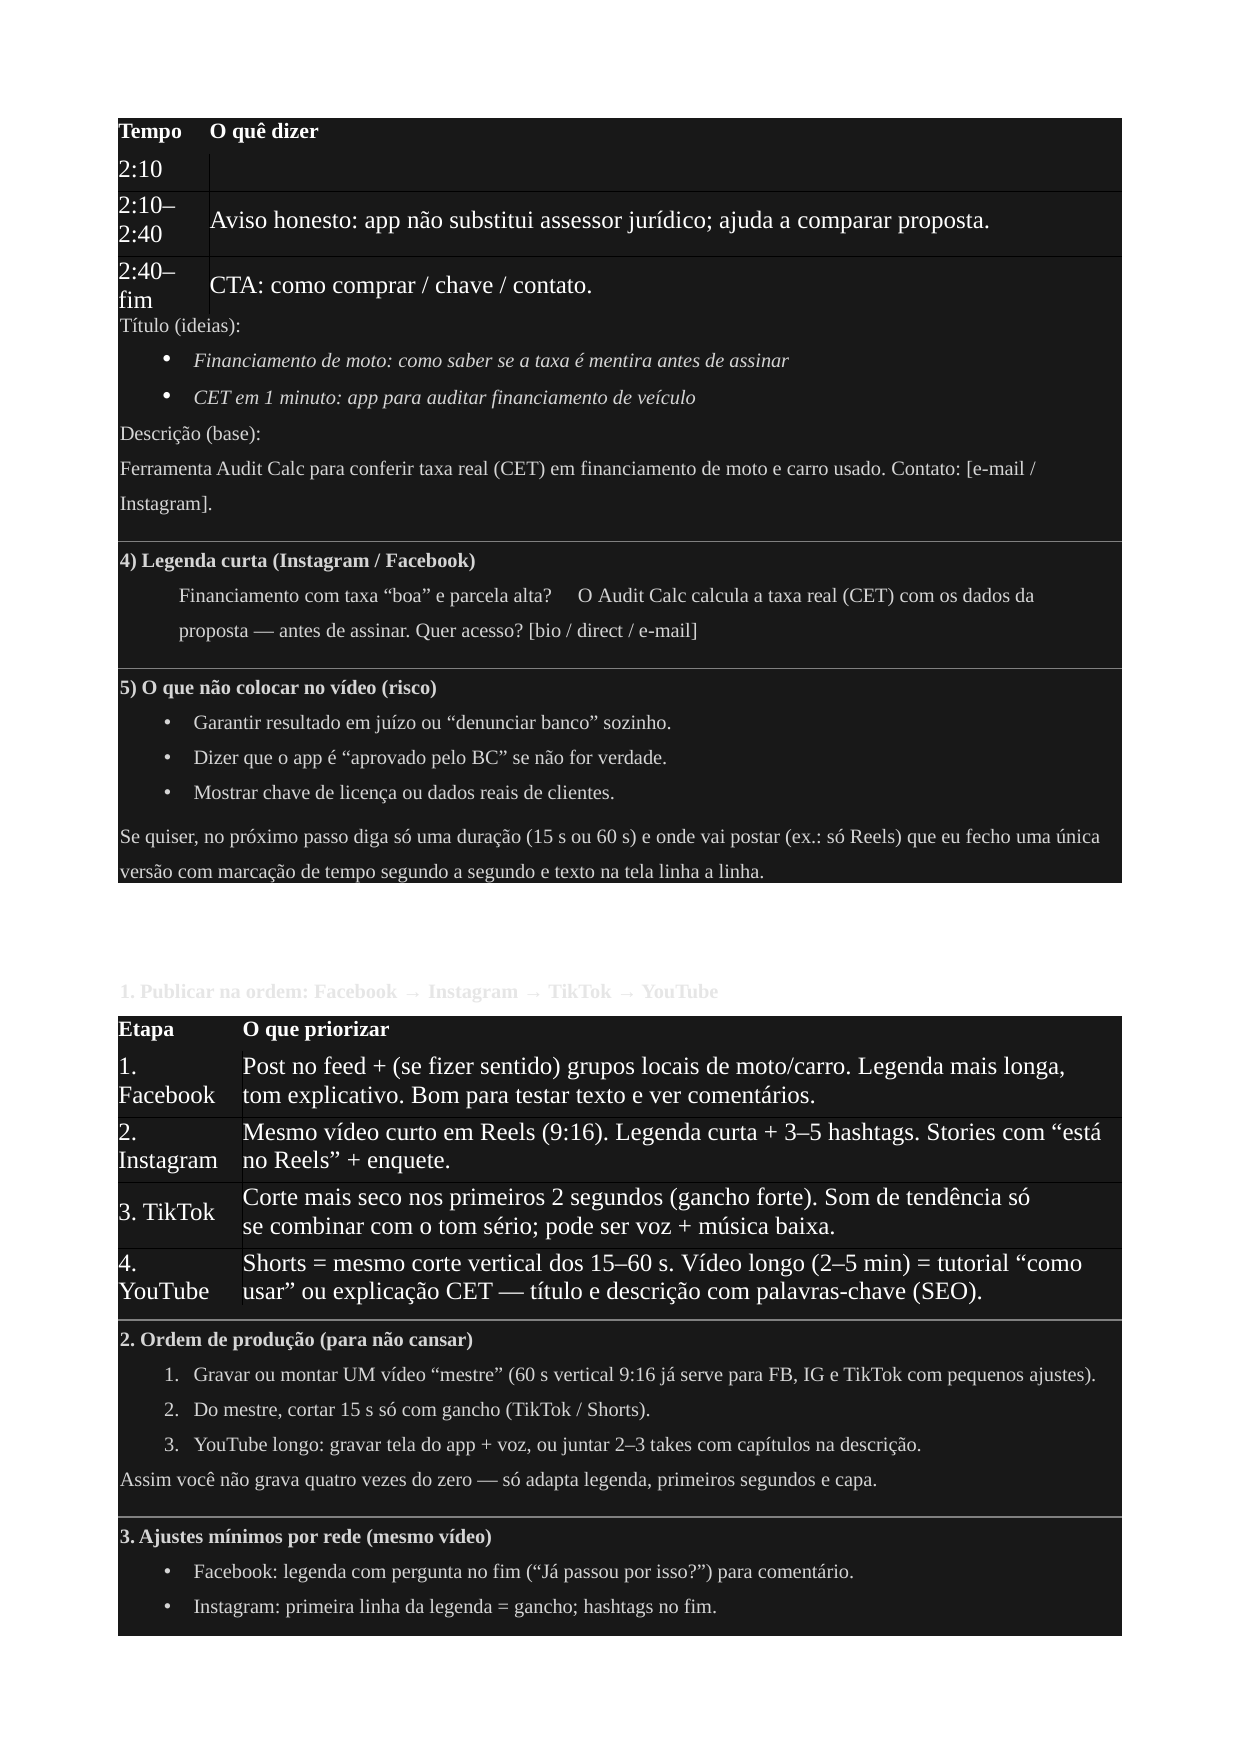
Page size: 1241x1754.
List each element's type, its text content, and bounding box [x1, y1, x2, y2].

table_cell 1. Facebook [118, 1051, 242, 1117]
table_header Etapa [118, 1016, 242, 1051]
table_cell 4. YouTube [118, 1249, 242, 1305]
list Do mestre, cortar 15 s só com gancho (TikTok / Shorts). [162, 1397, 1122, 1421]
table_cell Post no feed + (se fizer sentido) grupos locais de moto/carro. Legenda mais longa, tom explicativo. Bom para testar texto e ver comentários. [243, 1051, 1122, 1117]
subtitle 3. Ajustes mínimos por rede (mesmo vídeo) [118, 1524, 1122, 1547]
text Título (ideias): [118, 313, 1122, 337]
text Descrição (base): [118, 422, 1122, 445]
list CET em 1 minuto: app para auditar financiamento de veículo [162, 385, 1122, 409]
list Garantir resultado em juízo ou “denunciar banco” sozinho. [162, 711, 1122, 734]
table_header O que priorizar [243, 1016, 1122, 1051]
text Assim você não grava quatro vezes do zero — só adapta legenda, primeiros segundos e capa. [118, 1467, 1122, 1491]
table_header O quê dizer [209, 118, 1122, 154]
table_header Tempo [118, 118, 209, 154]
table_cell 2:40–fim [118, 257, 209, 313]
table_cell Mesmo vídeo curto em Reels (9:16). Legenda curta + 3–5 hashtags. Stories com “está no Reels” + enquete. [243, 1118, 1122, 1182]
table_cell [210, 154, 1122, 191]
table_cell 3. TikTok [118, 1183, 242, 1248]
table_cell Shorts = mesmo corte vertical dos 15–60 s. Vídeo longo (2–5 min) = tutorial “como usar” ou explicação CET — título e descrição com palavras-chave (SEO). [243, 1249, 1122, 1305]
table_cell CTA: como comprar / chave / contato. [210, 257, 1122, 313]
table_cell 2:10 [118, 154, 209, 191]
table_cell 2:10–2:40 [118, 192, 209, 256]
list Instagram: primeira linha da legenda = gancho; hashtags no fim. [162, 1594, 1122, 1617]
subtitle 1. Publicar na ordem: Facebook → Instagram → TikTok → YouTube [118, 980, 1122, 1003]
subtitle 2. Ordem de produção (para não cansar) [118, 1327, 1122, 1351]
table_cell 2. Instagram [118, 1118, 242, 1182]
subtitle 4) Legenda curta (Instagram / Facebook) [118, 549, 1122, 572]
text Financiamento com taxa “boa” e parcela alta? 🤔 O Audit Calc calcula a taxa real (CET) com os dados da proposta — antes de assinar. Quer acesso? [bio / direct / e-mail] [177, 584, 1063, 642]
subtitle 5) O que não colocar no vídeo (risco) [118, 676, 1122, 699]
list Dizer que o app é “aprovado pelo BC” se não for verdade. [162, 746, 1122, 769]
list YouTube longo: gravar tela do app + voz, ou juntar 2–3 takes com capítulos na descrição. [162, 1432, 1122, 1456]
list Gravar ou montar UM vídeo “mestre” (60 s vertical 9:16 já serve para FB, IG e TikTok com pequenos ajustes). [162, 1362, 1122, 1386]
list Mostrar chave de licença ou dados reais de clientes. [162, 781, 1122, 804]
table_cell Aviso honesto: app não substitui assessor jurídico; ajuda a comparar proposta. [210, 192, 1122, 256]
text Ferramenta Audit Calc para conferir taxa real (CET) em financiamento de moto e carro usado. Contato: [e-mail / Instagram]. [118, 457, 1122, 515]
text Se quiser, no próximo passo diga só uma duração (15 s ou 60 s) e onde vai postar (ex.: só Reels) que eu fecho uma única versão com marcação de tempo segundo a segundo e texto na tela linha a linha. [118, 825, 1122, 883]
table_cell Corte mais seco nos primeiros 2 segundos (gancho forte). Som de tendência só se combinar com o tom sério; pode ser voz + música baixa. [243, 1183, 1122, 1248]
list Facebook: legenda com pergunta no fim (“Já passou por isso?”) para comentário. [162, 1559, 1122, 1582]
list Financiamento de moto: como saber se a taxa é mentira antes de assinar [162, 348, 1122, 373]
